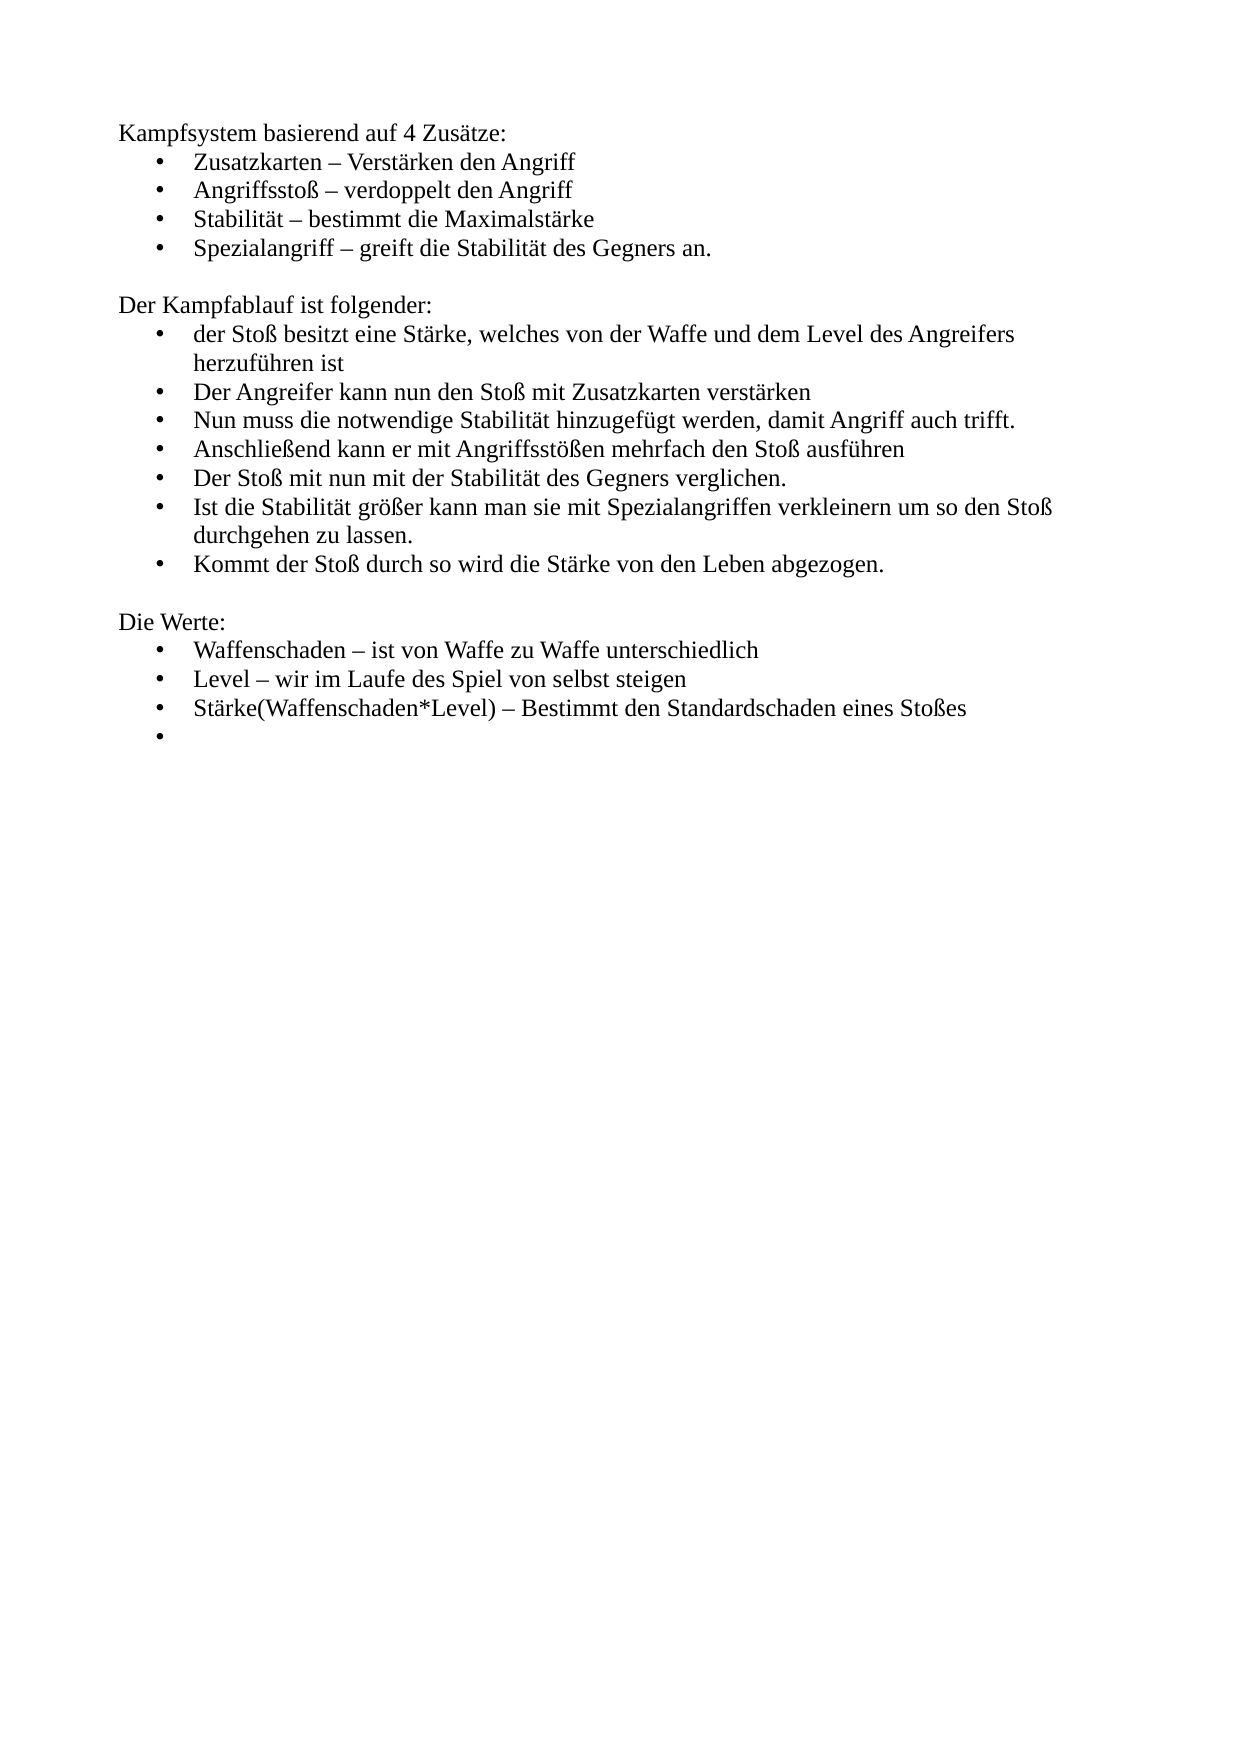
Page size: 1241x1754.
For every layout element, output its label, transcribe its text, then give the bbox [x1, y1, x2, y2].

list Angriffsstoß – verdoppelt den Angriff [156, 176, 1122, 204]
list Anschließend kann er mit Angriffsstößen mehrfach den Stoß ausführen [156, 434, 1122, 463]
list Ist die Stabilität größer kann man sie mit Spezialangriffen verkleinern um so den Stoß durchgehen zu lassen. [156, 492, 1122, 549]
text Die Werte: [118, 607, 1122, 636]
list Nun muss die notwendige Stabilität hinzugefügt werden, damit Angriff auch trifft. [156, 406, 1122, 434]
list Waffenschaden – ist von Waffe zu Waffe unterschiedlich [156, 636, 1122, 664]
list Stärke(Waffenschaden*Level) – Bestimmt den Standardschaden eines Stoßes [156, 693, 1122, 722]
list Der Stoß mit nun mit der Stabilität des Gegners verglichen. [156, 463, 1122, 492]
list Kommt der Stoß durch so wird die Stärke von den Leben abgezogen. [156, 549, 1122, 578]
text Kampfsystem basierend auf 4 Zusätze: [118, 118, 1122, 147]
list Stabilität – bestimmt die Maximalstärke [156, 204, 1122, 233]
text Der Kampfablauf ist folgender: [118, 291, 1122, 319]
list der Stoß besitzt eine Stärke, welches von der Waffe und dem Level des Angreifers herzuführen ist [156, 319, 1122, 377]
list Level – wir im Laufe des Spiel von selbst steigen [156, 664, 1122, 693]
list Spezialangriff – greift die Stabilität des Gegners an. [156, 233, 1122, 262]
list Zusatzkarten – Verstärken den Angriff [156, 147, 1122, 176]
list Der Angreifer kann nun den Stoß mit Zusatzkarten verstärken [156, 377, 1122, 406]
